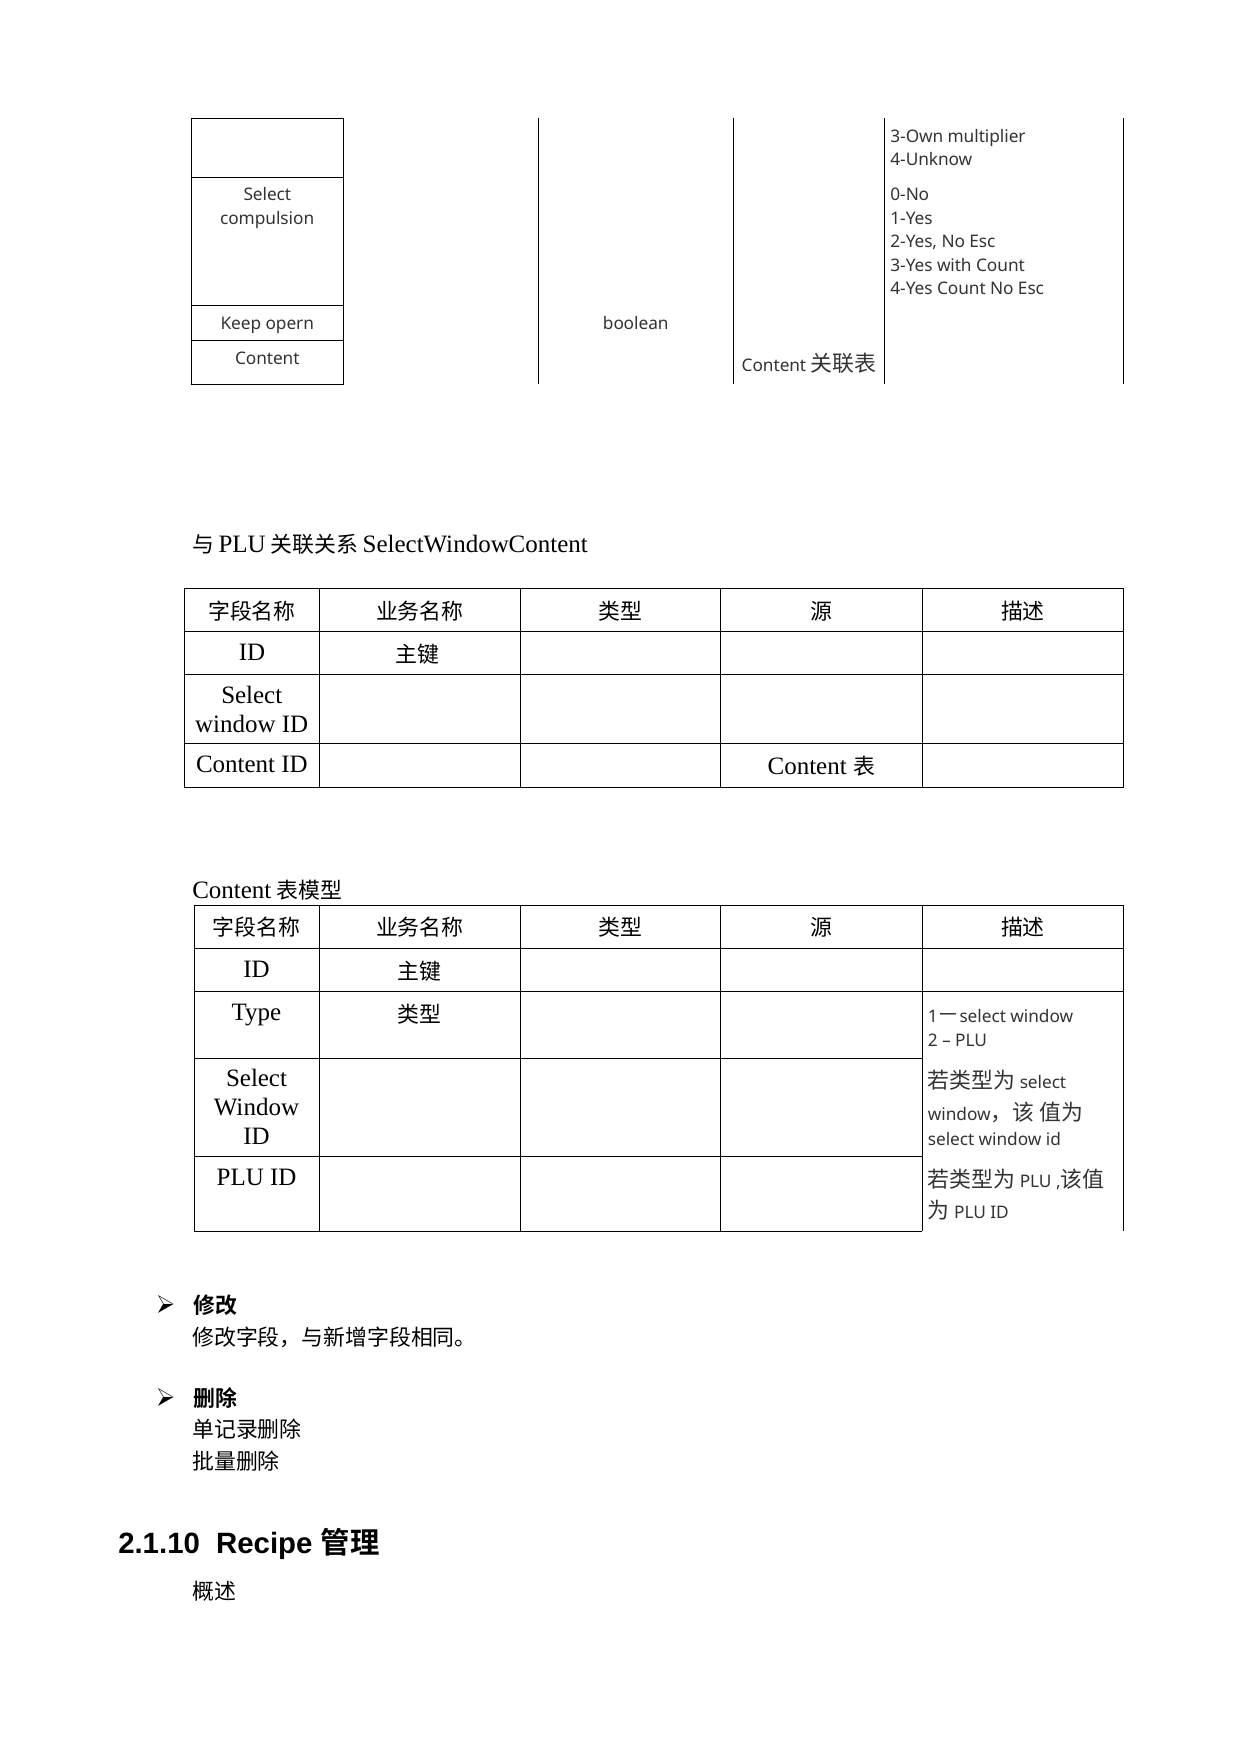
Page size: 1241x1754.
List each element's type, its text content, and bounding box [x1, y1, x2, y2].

table_cell [721, 1157, 922, 1231]
table_cell [721, 992, 922, 1058]
table_cell [521, 744, 720, 787]
table_cell Content 关联表 [734, 340, 884, 383]
subtitle 2.1.10 Recipe 管理 [118, 1519, 1122, 1561]
table_header 类型 [521, 589, 720, 631]
table_cell Content 表 [721, 744, 922, 787]
table_header 源 [721, 589, 922, 631]
text Content表模型 [118, 873, 1122, 904]
list 删除 [156, 1381, 1122, 1412]
table_cell [721, 675, 922, 743]
table_cell Content [192, 341, 343, 383]
table_cell ID [185, 632, 319, 674]
table_cell [734, 177, 884, 305]
table_cell Select window ID [185, 675, 319, 743]
table_header 字段名称 [195, 906, 319, 948]
table_cell Content ID [185, 744, 319, 787]
text 单记录删除 [118, 1412, 1122, 1444]
table_header 业务名称 [320, 906, 520, 948]
table_cell [539, 177, 733, 305]
table_cell [521, 1059, 720, 1156]
table_cell PLU ID [195, 1157, 319, 1231]
table_header 描述 [923, 906, 1123, 948]
table_header 业务名称 [320, 589, 520, 631]
table_cell [734, 305, 884, 340]
table_cell [923, 949, 1123, 991]
table_cell [521, 992, 720, 1058]
table_cell [521, 1157, 720, 1231]
table_cell [539, 118, 733, 177]
table_header 描述 [923, 589, 1123, 631]
text 概述 [118, 1574, 1122, 1606]
table_cell [521, 675, 720, 743]
table_cell 若类型为select window，该 值为select window id [923, 1058, 1123, 1156]
table_cell Keep opern [192, 306, 343, 340]
table_cell [923, 632, 1123, 674]
table_cell [721, 1059, 922, 1156]
list 修改 [156, 1288, 1122, 1320]
table_cell 主键 [320, 632, 520, 674]
table_cell [344, 305, 538, 340]
text 修改字段，与新增字段相同。 [118, 1320, 1122, 1352]
table_cell [344, 118, 538, 177]
table_header 字段名称 [185, 589, 319, 631]
table_cell [344, 340, 538, 383]
table_cell [521, 632, 720, 674]
table_cell [923, 675, 1123, 743]
table_cell boolean [539, 305, 733, 340]
table_cell [885, 305, 1123, 340]
table_cell 主键 [320, 949, 520, 991]
table_cell [734, 118, 884, 177]
table_cell [320, 675, 520, 743]
table_cell 0-No 1-Yes 2-Yes, No Esc 3-Yes with Count 4-Yes Count No Esc [885, 177, 1123, 305]
text 与PLU关联关系SelectWindowContent [118, 527, 1122, 559]
table_cell [721, 632, 922, 674]
table_cell [320, 1059, 520, 1156]
table_cell [320, 1157, 520, 1231]
table_cell 类型 [320, 992, 520, 1058]
table_cell Select Window ID [195, 1059, 319, 1156]
table_cell Type [195, 992, 319, 1058]
table_cell [885, 340, 1123, 383]
table_cell 1－select window 2 – PLU [923, 992, 1123, 1058]
table_cell [344, 177, 538, 305]
table_cell ID [195, 949, 319, 991]
table_cell 若类型为PLU ,该值为PLU ID [923, 1156, 1123, 1231]
table_cell [923, 744, 1123, 787]
table_cell 3-Own multiplier 4-Unknow [885, 118, 1123, 177]
table_cell [320, 744, 520, 787]
table_cell Select compulsion [192, 178, 343, 305]
table_header 类型 [521, 906, 720, 948]
table_cell [539, 340, 733, 383]
table_cell [521, 949, 720, 991]
table_cell [721, 949, 922, 991]
table_cell [192, 119, 343, 177]
table_header 源 [721, 906, 922, 948]
text 批量删除 [118, 1444, 1122, 1476]
